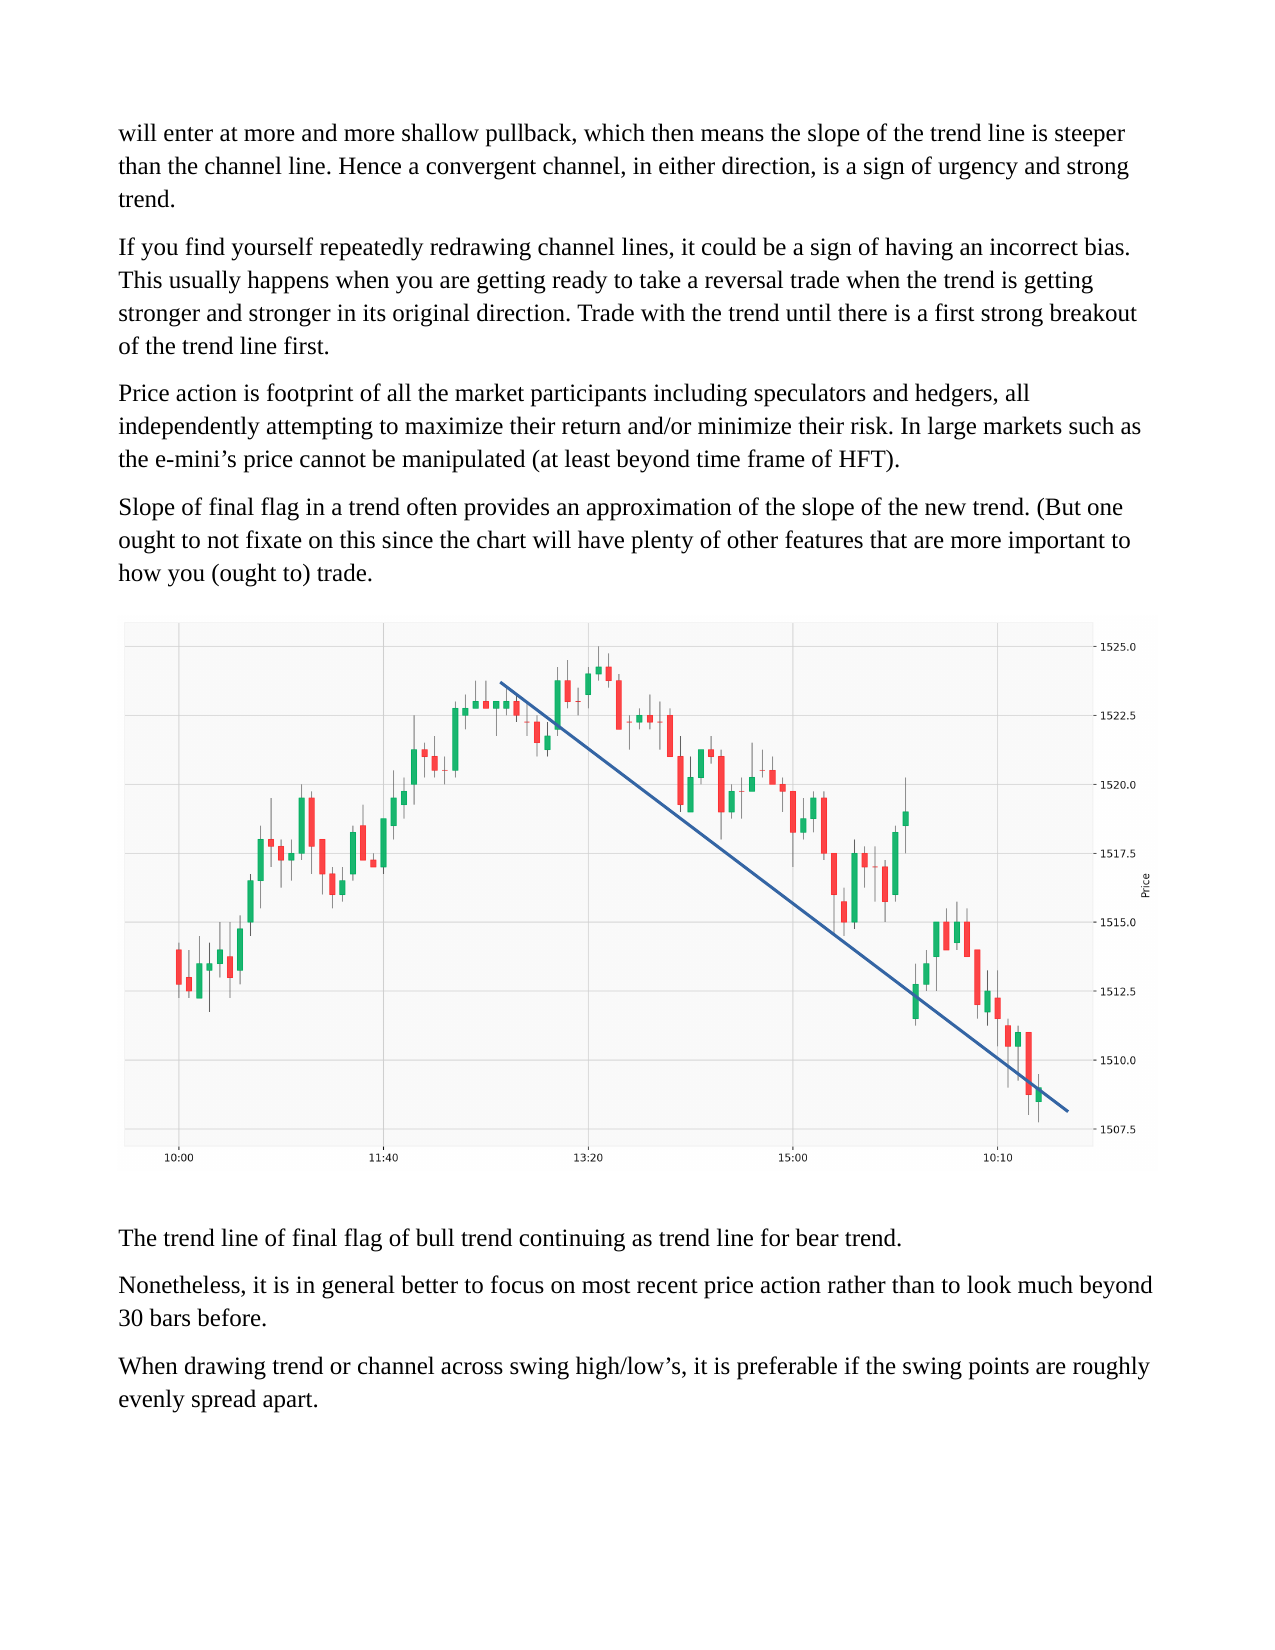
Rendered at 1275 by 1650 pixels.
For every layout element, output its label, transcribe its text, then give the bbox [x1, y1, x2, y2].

picture [117, 615, 1158, 1171]
text Slope of final flag in a trend often provides an approximation of the slope of the new trend. (But one ought to not fixate on this since the chart will have plenty of other features that are more important to how you (ought to) trade. [118, 492, 1157, 587]
text will enter at more and more shallow pullback, which then means the slope of the trend line is steeper than the channel line. Hence a convergent channel, in either direction, is a sign of urgency and strong trend. [118, 118, 1157, 213]
text Price action is footprint of all the market participants including speculators and hedgers, all independently attempting to maximize their return and/or minimize their risk. In large markets such as the e-mini’s price cannot be manipulated (at least beyond time frame of HFT). [118, 378, 1157, 473]
text The trend line of final flag of bull trend continuing as trend line for bear trend. [118, 1223, 1157, 1252]
text Nonetheless, it is in general better to focus on most recent price action rather than to look much beyond 30 bars before. [118, 1271, 1157, 1332]
text If you find yourself repeatedly redrawing channel lines, it could be a sign of having an incorrect bias. This usually happens when you are getting ready to take a reversal trade when the trend is getting stronger and stronger in its original direction. Trade with the trend until there is a first strong breakout of the trend line first. [118, 232, 1157, 359]
text When drawing trend or channel across swing high/low’s, it is preferable if the swing points are roughly evenly spread apart. [118, 1351, 1157, 1413]
